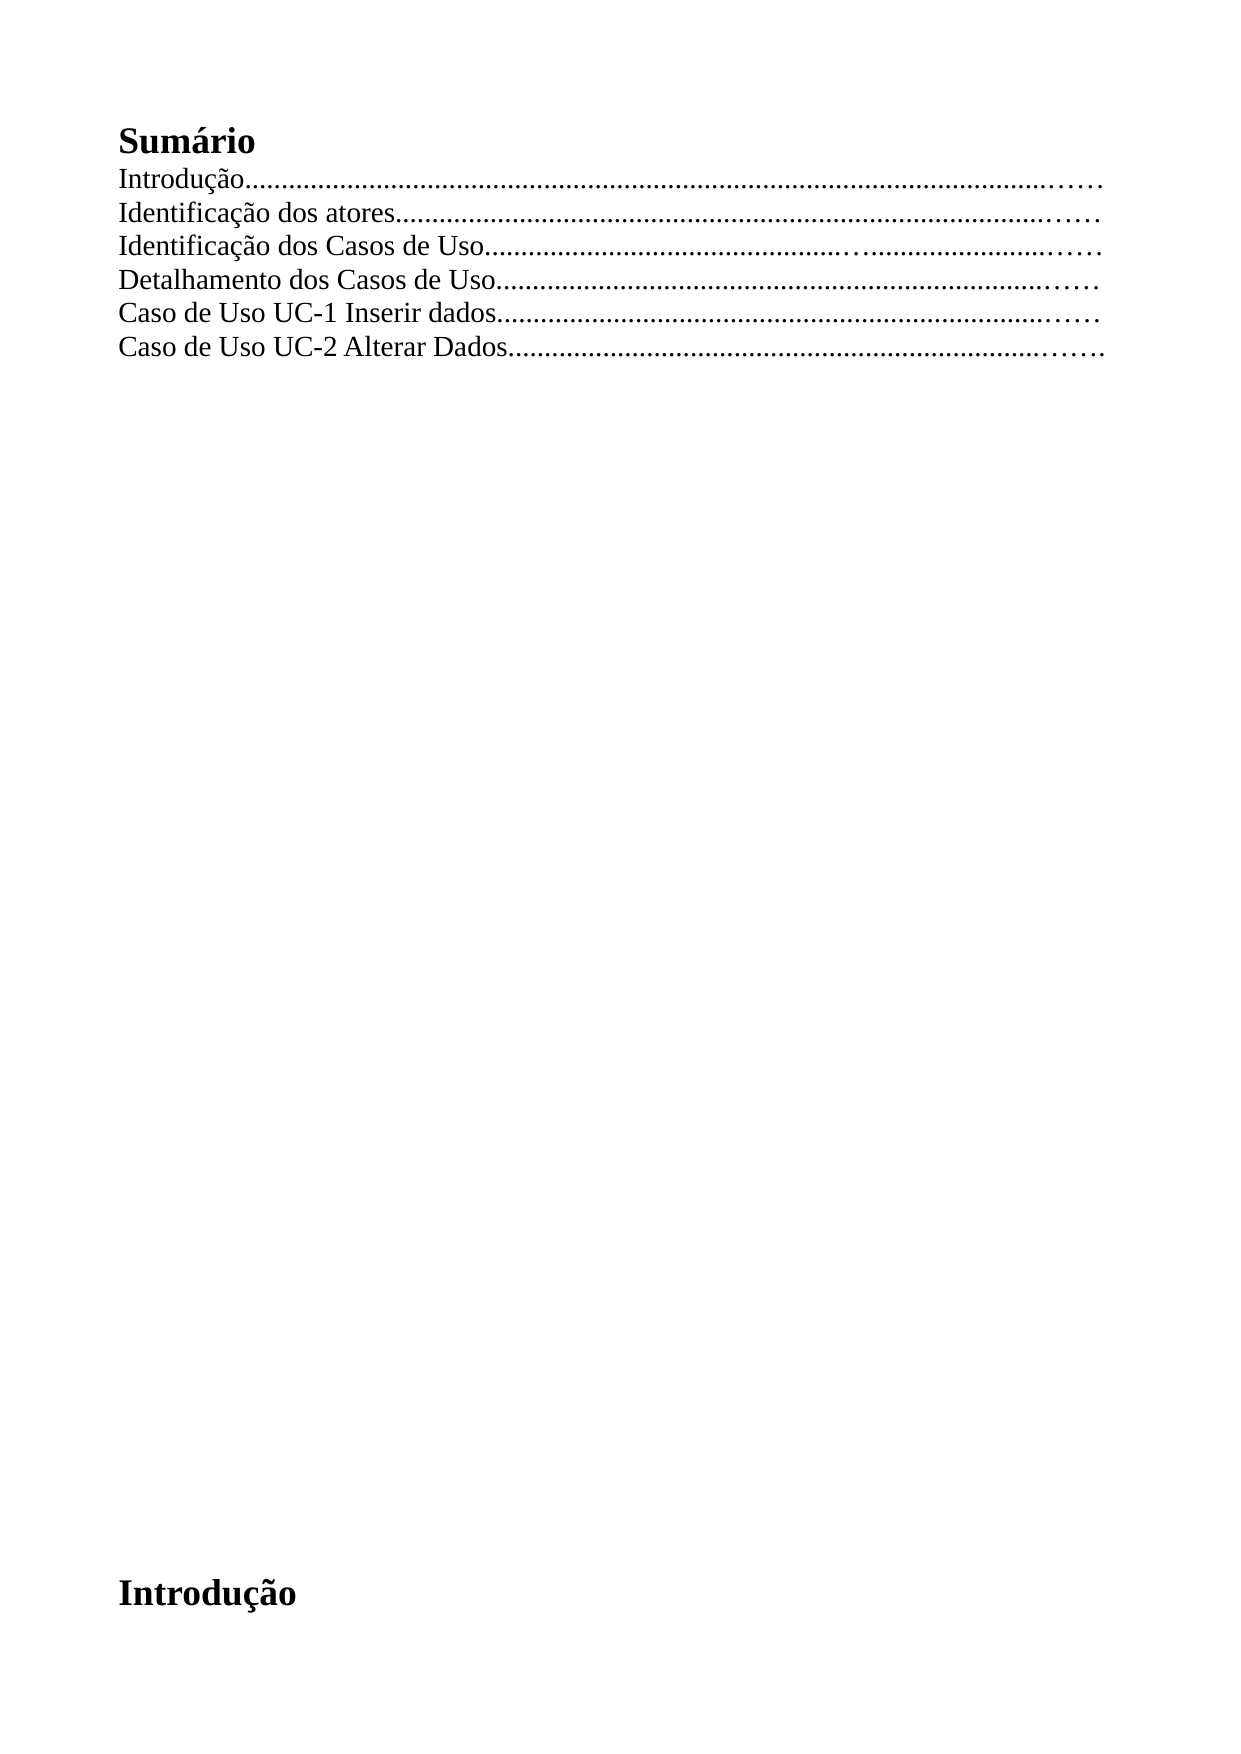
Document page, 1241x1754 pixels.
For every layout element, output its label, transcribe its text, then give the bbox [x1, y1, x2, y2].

text Identificação dos atores.........................................................................................…… [118, 195, 1122, 228]
text Sumário [118, 118, 1122, 161]
text Introdução..............................................................................................................…… [118, 161, 1122, 195]
text Identificação dos Casos de Uso.................................................…........................…… [118, 228, 1122, 262]
text Introdução [118, 1570, 1122, 1613]
text Detalhamento dos Casos de Uso...........................................................................…… [118, 262, 1122, 295]
text Caso de Uso UC-1 Inserir dados...........................................................................…… [118, 295, 1122, 329]
text Caso de Uso UC-2 Alterar Dados.........................................................................……. [118, 329, 1122, 362]
